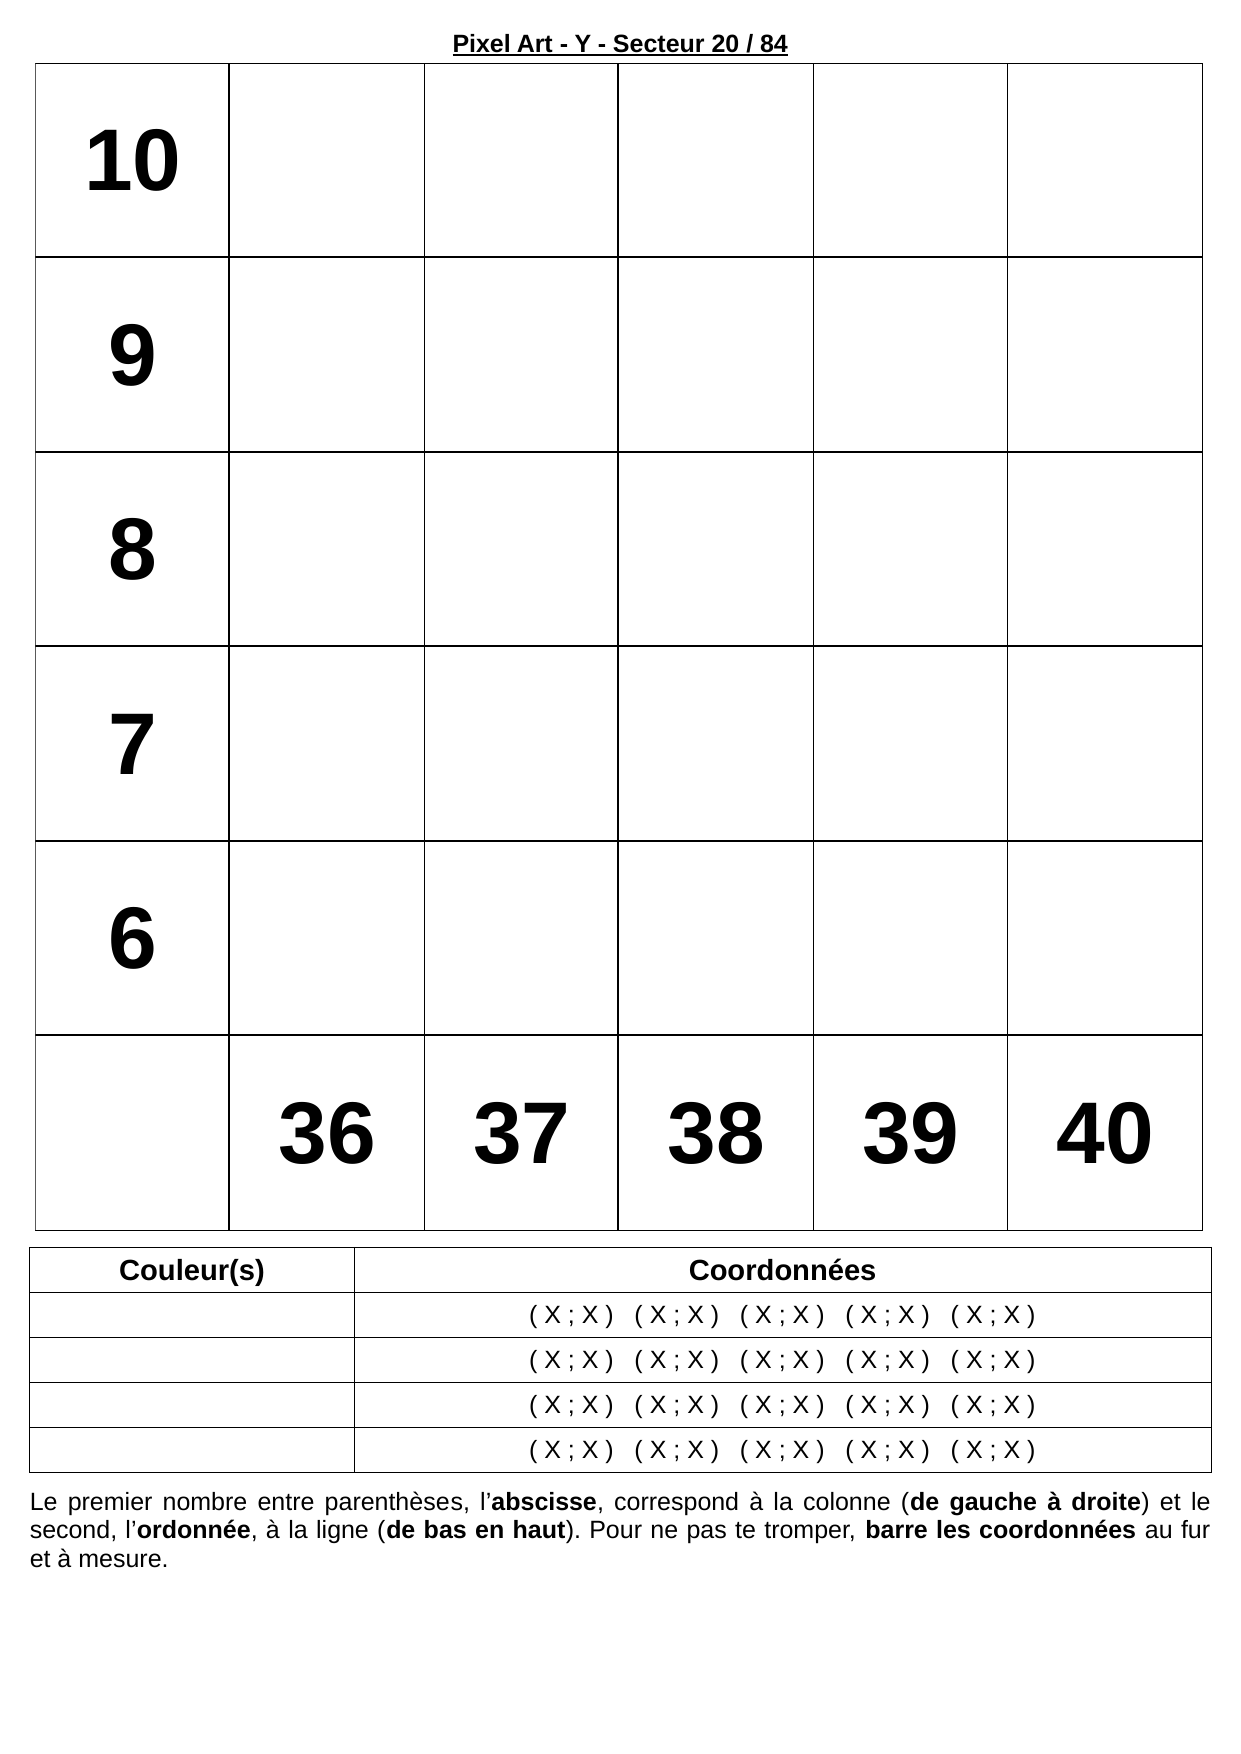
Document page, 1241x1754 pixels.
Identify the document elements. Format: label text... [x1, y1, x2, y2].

text Pixel Art - Y - Secteur 20 / 84 [29, 29, 1211, 58]
text Le premier nombre entre parenthèses, l’abscisse, correspond à la colonne (de gauche à droite) et le second, l’ordonnée, à la ligne (de bas en haut). Pour ne pas te tromper, barre les coordonnées au fur et à mesure. [29, 1487, 1211, 1573]
table_cell [30, 1293, 354, 1337]
table_cell [30, 1428, 354, 1472]
table_cell ( X ; X ) ( X ; X ) ( X ; X ) ( X ; X ) ( X ; X ) [355, 1428, 1211, 1472]
table_cell [30, 1338, 354, 1382]
table_cell ( X ; X ) ( X ; X ) ( X ; X ) ( X ; X ) ( X ; X ) [355, 1293, 1211, 1337]
table_cell ( X ; X ) ( X ; X ) ( X ; X ) ( X ; X ) ( X ; X ) [355, 1383, 1211, 1427]
table_header Coordonnées [355, 1248, 1211, 1292]
table_cell ( X ; X ) ( X ; X ) ( X ; X ) ( X ; X ) ( X ; X ) [355, 1338, 1211, 1382]
table_cell [30, 1383, 354, 1427]
table_header Couleur(s) [30, 1248, 354, 1292]
